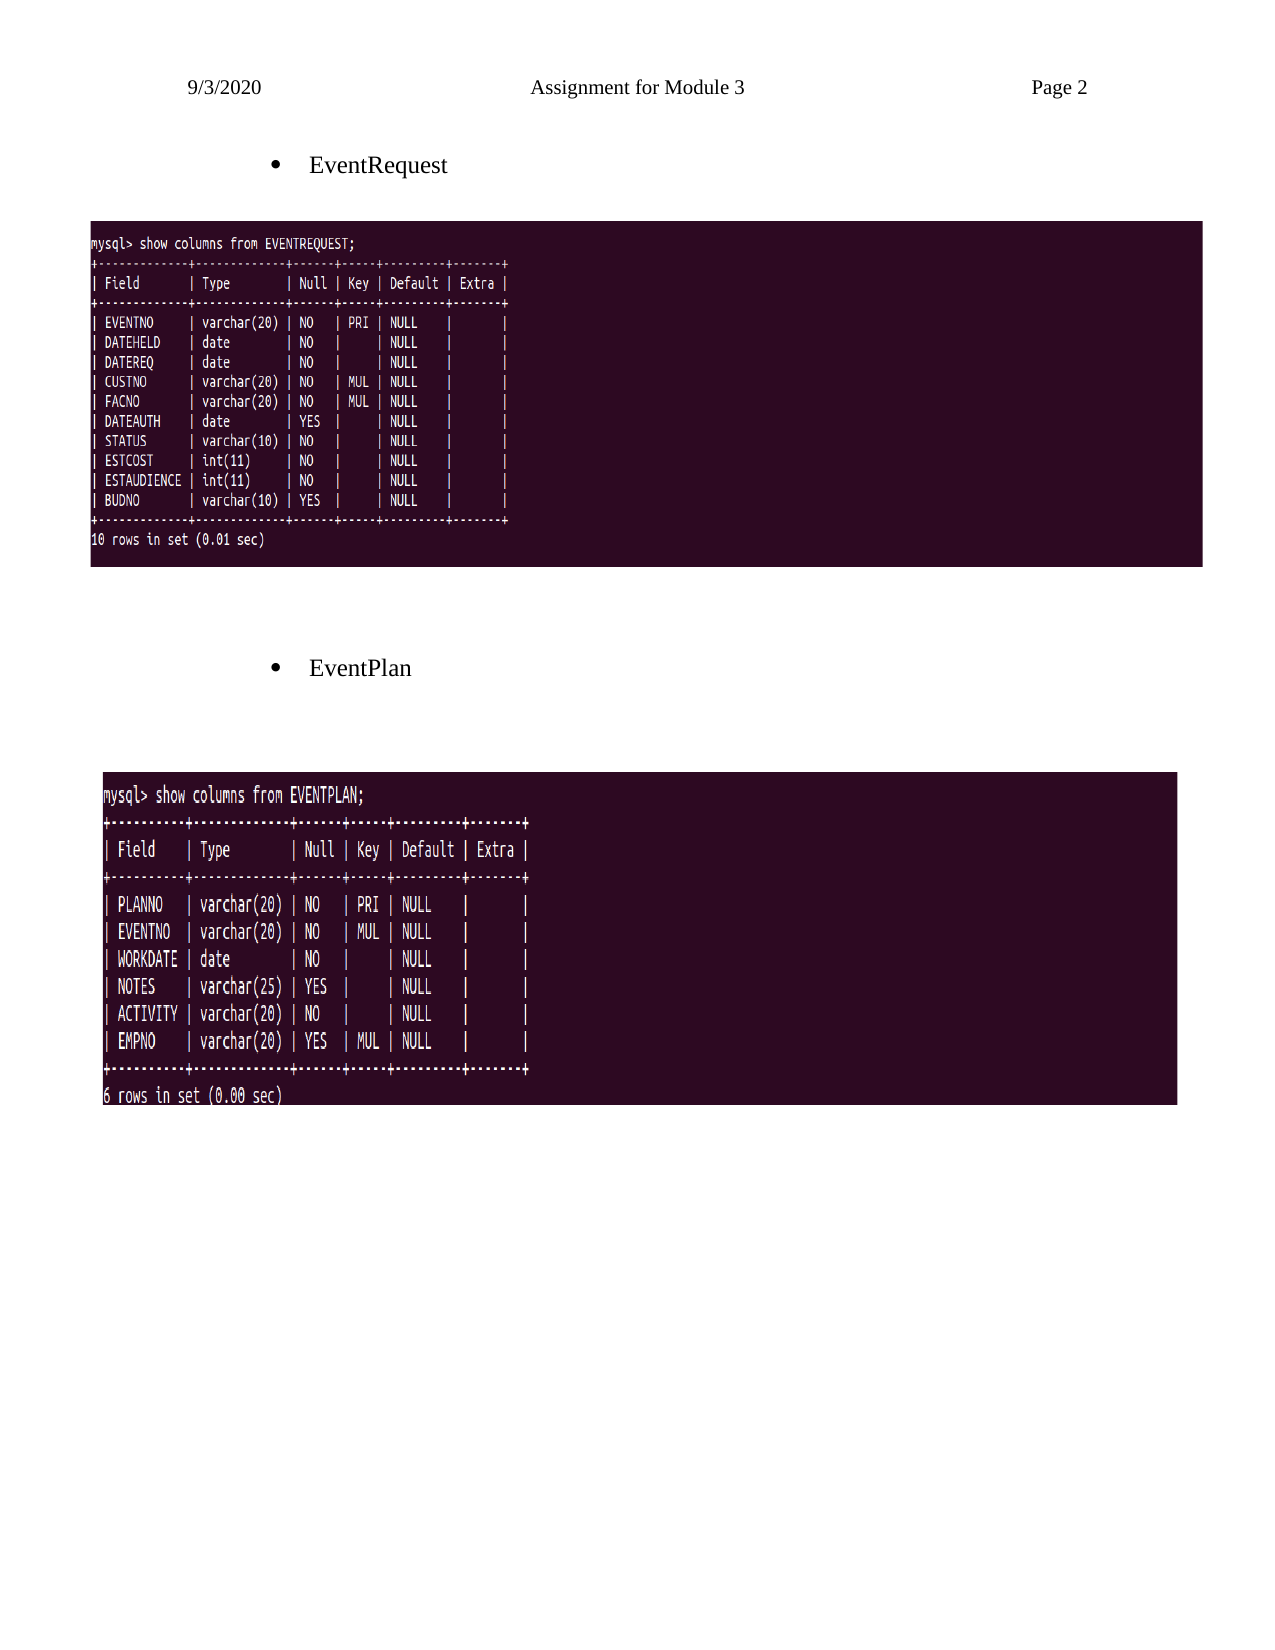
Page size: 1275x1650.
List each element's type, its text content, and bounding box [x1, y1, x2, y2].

list EventRequest [271, 150, 1162, 179]
picture [90, 221, 1203, 567]
picture [102, 772, 1178, 1105]
list EventPlan [271, 653, 1162, 681]
